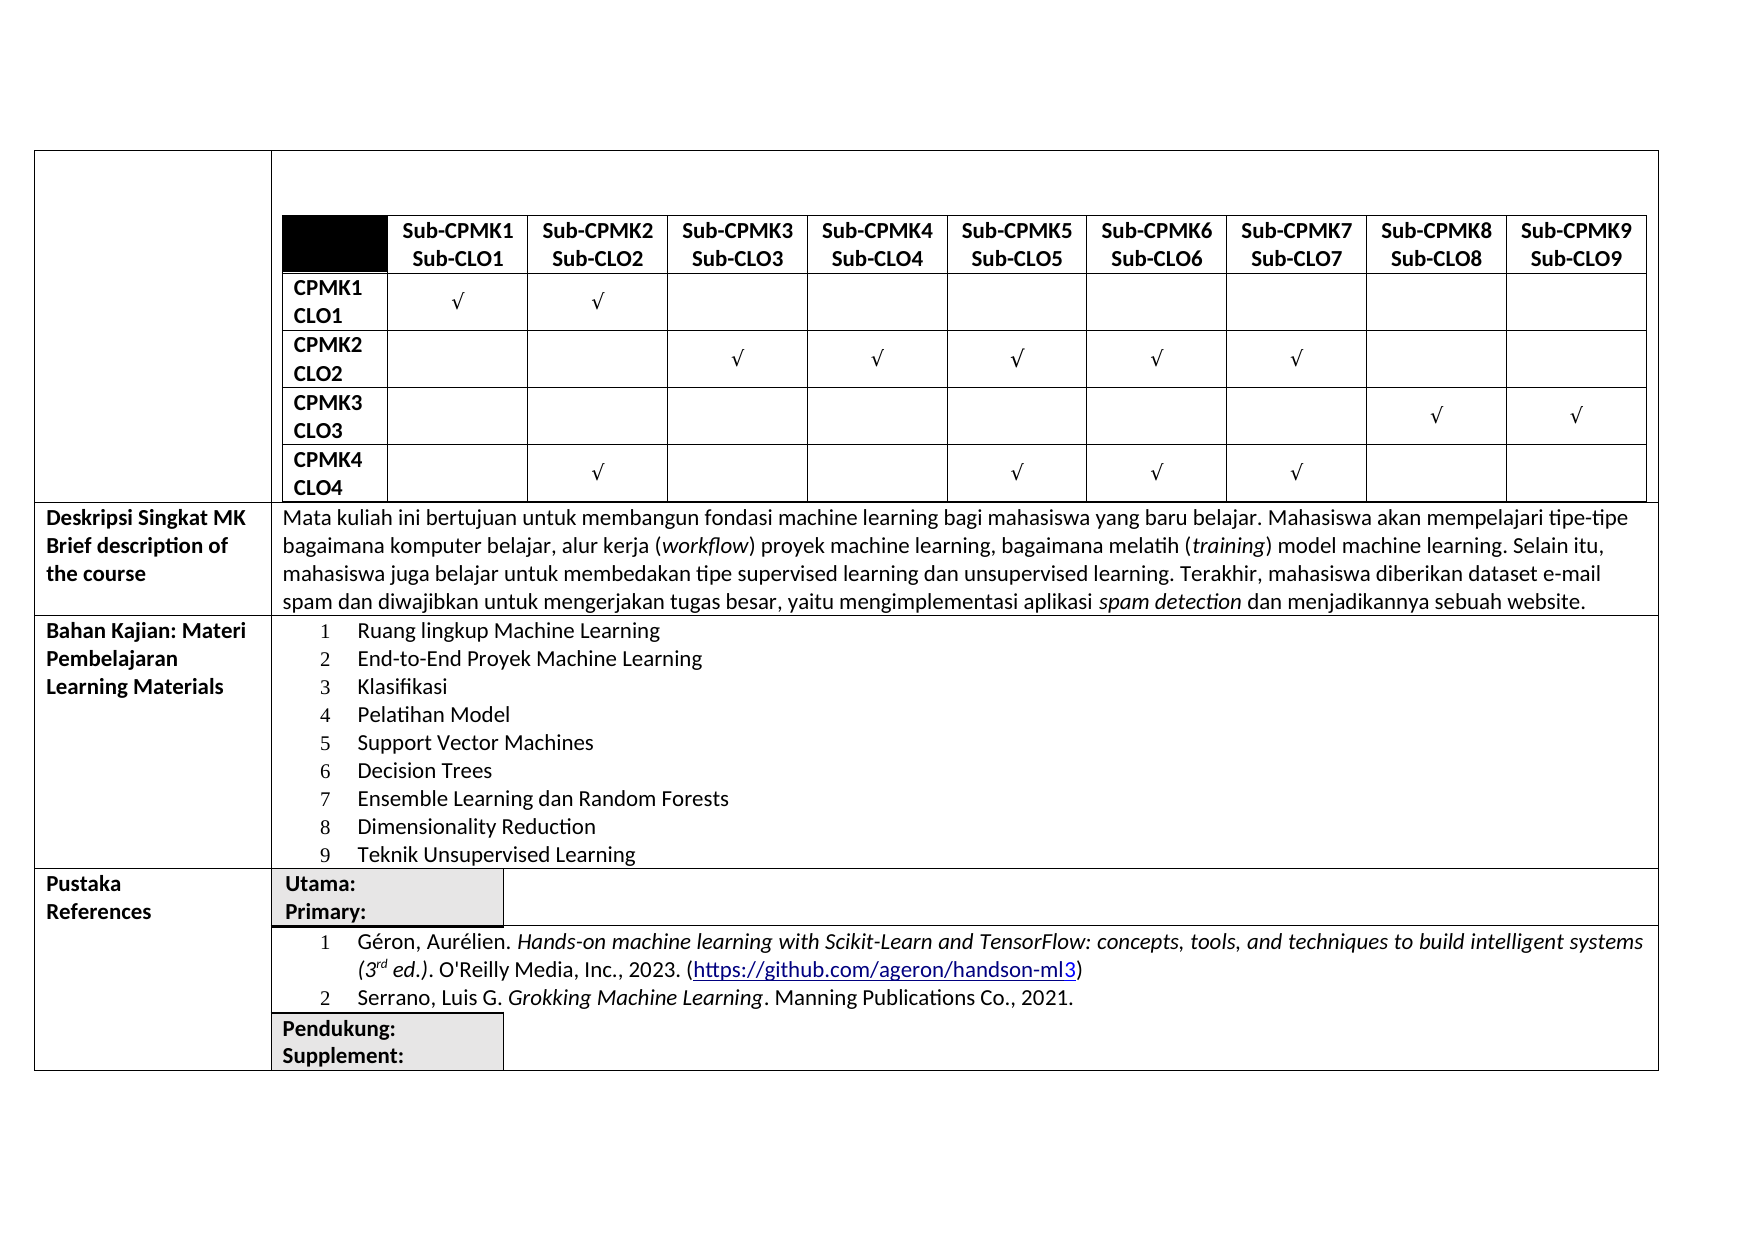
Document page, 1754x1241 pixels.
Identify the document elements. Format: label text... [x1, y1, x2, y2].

table_cell Ruang lingkup Machine Learning End-to-End Proyek Machine Learning Klasifikasi Pelatihan Model Support Vector Machines Decision Trees Ensemble Learning dan Random Forests Dimensionality Reduction Teknik Unsupervised Learning [272, 616, 1658, 868]
table_cell [808, 388, 947, 444]
table_cell [1087, 274, 1226, 329]
table_cell [388, 331, 527, 387]
table_header Sub-CPMK2 Sub-CLO2 [528, 216, 667, 272]
table_cell √ [388, 274, 527, 329]
table_cell [1227, 274, 1366, 329]
table_cell √ [948, 331, 1086, 387]
table_cell √ [668, 331, 807, 387]
table_cell Deskripsi Singkat MK Brief description of the course [35, 503, 271, 615]
table_cell [668, 445, 807, 501]
table_cell [388, 388, 527, 444]
table_cell [1507, 445, 1646, 501]
table_cell [1507, 331, 1646, 387]
table_cell √ [1367, 388, 1506, 444]
table_cell [668, 274, 807, 329]
table_cell [1087, 388, 1226, 444]
table_cell [388, 445, 527, 501]
table_cell [668, 388, 807, 444]
table_cell [528, 331, 667, 387]
table_cell [1367, 331, 1506, 387]
table_header Sub-CPMK5 Sub-CLO5 [948, 216, 1086, 272]
table_cell [1367, 274, 1506, 329]
table_cell Pustaka References [35, 869, 271, 1070]
table_cell √ [1227, 331, 1366, 387]
table_cell CPMK3 CLO3 [283, 388, 387, 444]
table_cell [948, 274, 1086, 329]
table_cell CPMK4 CLO4 [283, 445, 387, 501]
table_cell CPMK1 CLO1 [283, 274, 387, 329]
table_cell Pendukung: Supplement: [272, 1014, 503, 1070]
table_cell √ [528, 274, 667, 329]
table_cell [1367, 445, 1506, 501]
table_cell √ [1087, 331, 1226, 387]
table_cell [808, 274, 947, 329]
table_header Sub-CPMK7 Sub-CLO7 [1227, 216, 1366, 272]
table_header Sub-CPMK4 Sub-CLO4 [808, 216, 947, 272]
table_cell √ [528, 445, 667, 501]
table_cell √ [1087, 445, 1226, 501]
table_cell √ [1507, 388, 1646, 444]
table_cell √ [948, 445, 1086, 501]
table_cell [528, 388, 667, 444]
table_cell Géron, Aurélien. Hands-on machine learning with Scikit-Learn and TensorFlow: concepts, tools, and techniques to build intelligent systems (3rd ed.). O'Reilly Media, Inc., 2023. (https://github.com/ageron/handson-ml3) Serrano, Luis G. Grokking Machine Learning. Manning Publications Co., 2021. [272, 926, 1658, 1012]
table_cell [272, 151, 1658, 502]
table_cell √ [808, 331, 947, 387]
table_cell Bahan Kajian: Materi Pembelajaran Learning Materials [35, 616, 271, 868]
table_cell Mata kuliah ini bertujuan untuk membangun fondasi machine learning bagi mahasiswa yang baru belajar. Mahasiswa akan mempelajari tipe-tipe bagaimana komputer belajar, alur kerja (workflow) proyek machine learning, bagaimana melatih (training) model machine learning. Selain itu, mahasiswa juga belajar untuk membedakan tipe supervised learning dan unsupervised learning. Terakhir, mahasiswa diberikan dataset e-mail spam dan diwajibkan untuk mengerjakan tugas besar, yaitu mengimplementasi aplikasi spam detection dan menjadikannya sebuah website. [272, 503, 1658, 615]
table_cell [504, 869, 1658, 925]
table_cell [948, 388, 1086, 444]
table_header Sub-CPMK6 Sub-CLO6 [1087, 216, 1226, 272]
table_cell [1227, 388, 1366, 444]
table_cell Utama: Primary: [272, 869, 503, 925]
table_cell [1507, 274, 1646, 329]
table_header [283, 216, 387, 272]
table_cell [808, 445, 947, 501]
table_header Sub-CPMK3 Sub-CLO3 [668, 216, 807, 272]
table_cell CPMK2 CLO2 [283, 331, 387, 387]
table_header Sub-CPMK8 Sub-CLO8 [1367, 216, 1506, 272]
table_header Sub-CPMK1 Sub-CLO1 [388, 216, 527, 272]
table_header Sub-CPMK9 Sub-CLO9 [1507, 216, 1646, 272]
table_cell [504, 1014, 1658, 1070]
table_cell √ [1227, 445, 1366, 501]
